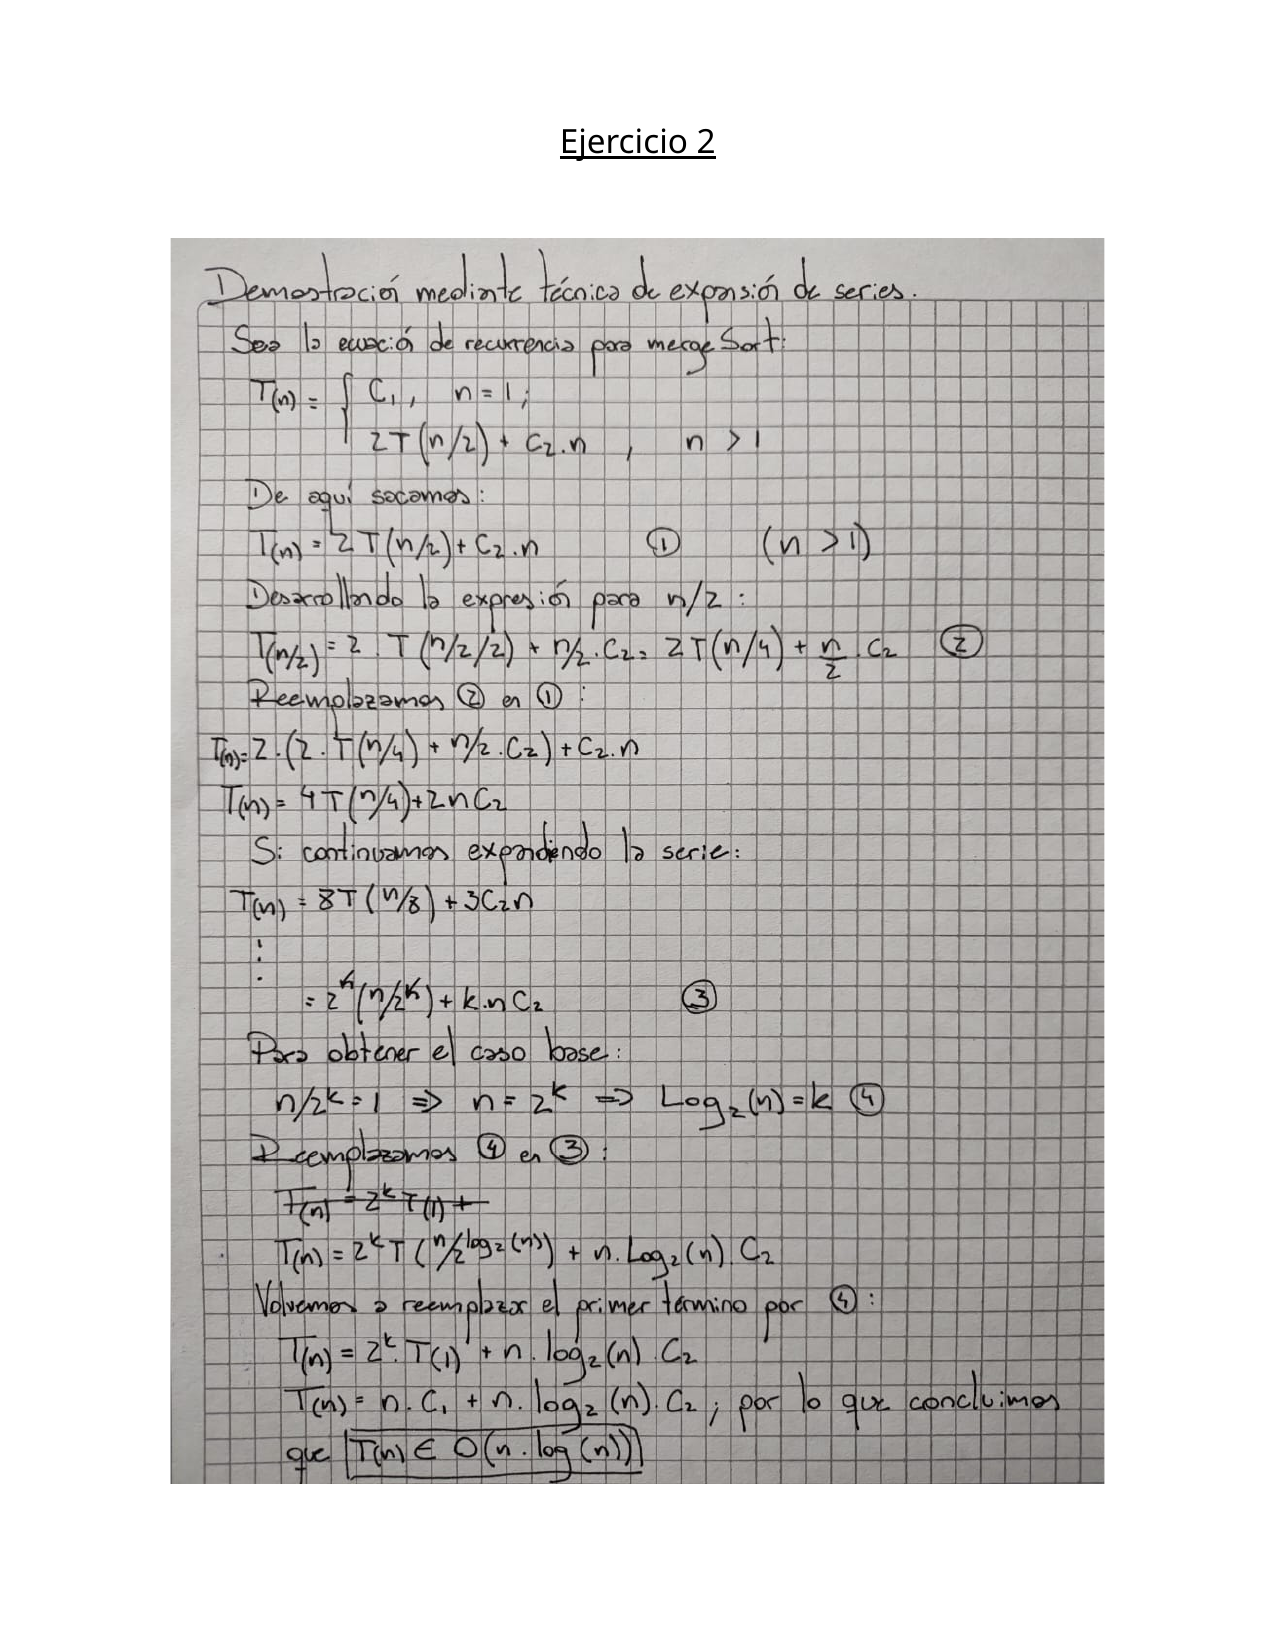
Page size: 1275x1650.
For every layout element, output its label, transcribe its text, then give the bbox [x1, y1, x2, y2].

text Ejercicio 2 [118, 118, 1157, 163]
picture [170, 238, 1105, 1484]
